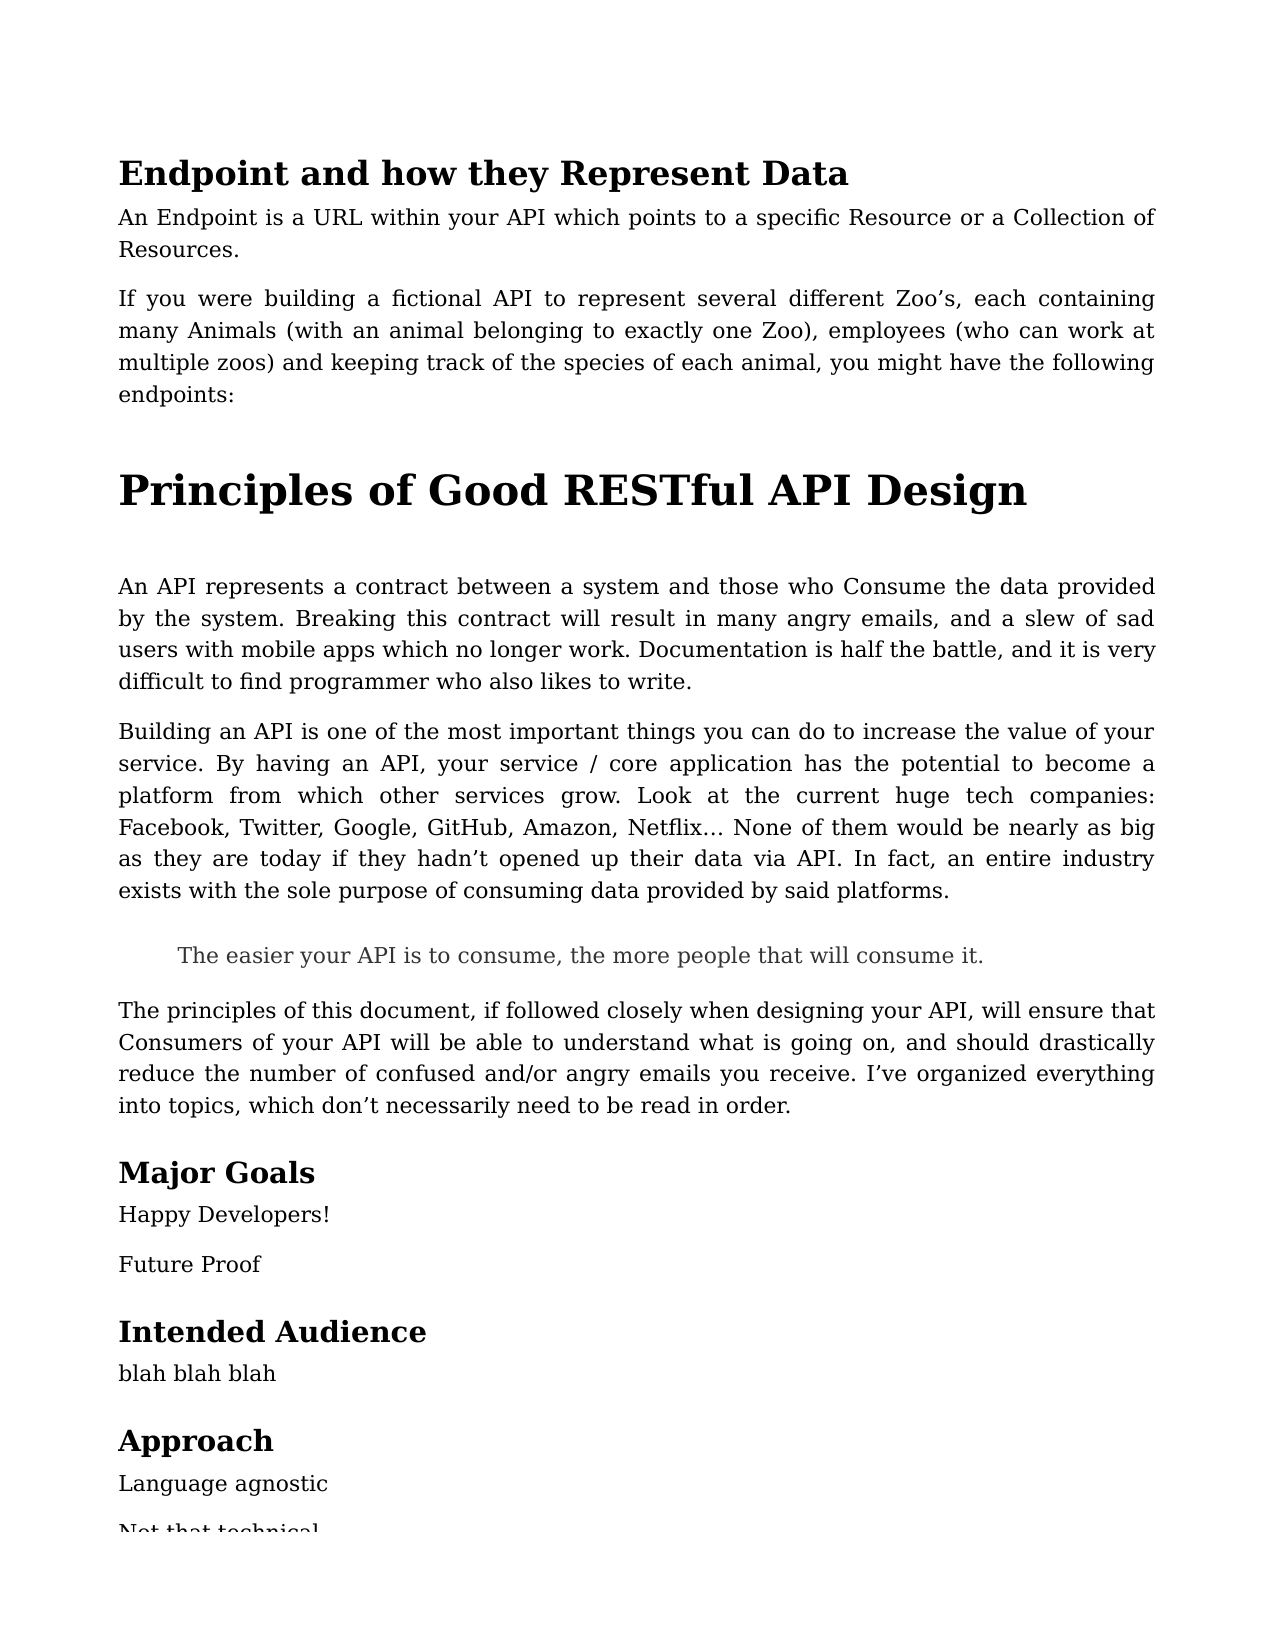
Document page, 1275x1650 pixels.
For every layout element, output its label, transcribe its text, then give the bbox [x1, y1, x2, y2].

text An Endpoint is a URL within your API which points to a specific Resource or a Collection of Resources. [118, 205, 1157, 262]
text If you were building a fictional API to represent several different Zoo’s, each containing many Animals (with an animal belonging to exactly one Zoo), employees (who can work at multiple zoos) and keeping track of the species of each animal, you might have the following endpoints: [118, 287, 1157, 408]
subtitle Endpoint and how they Represent Data [118, 153, 1157, 193]
